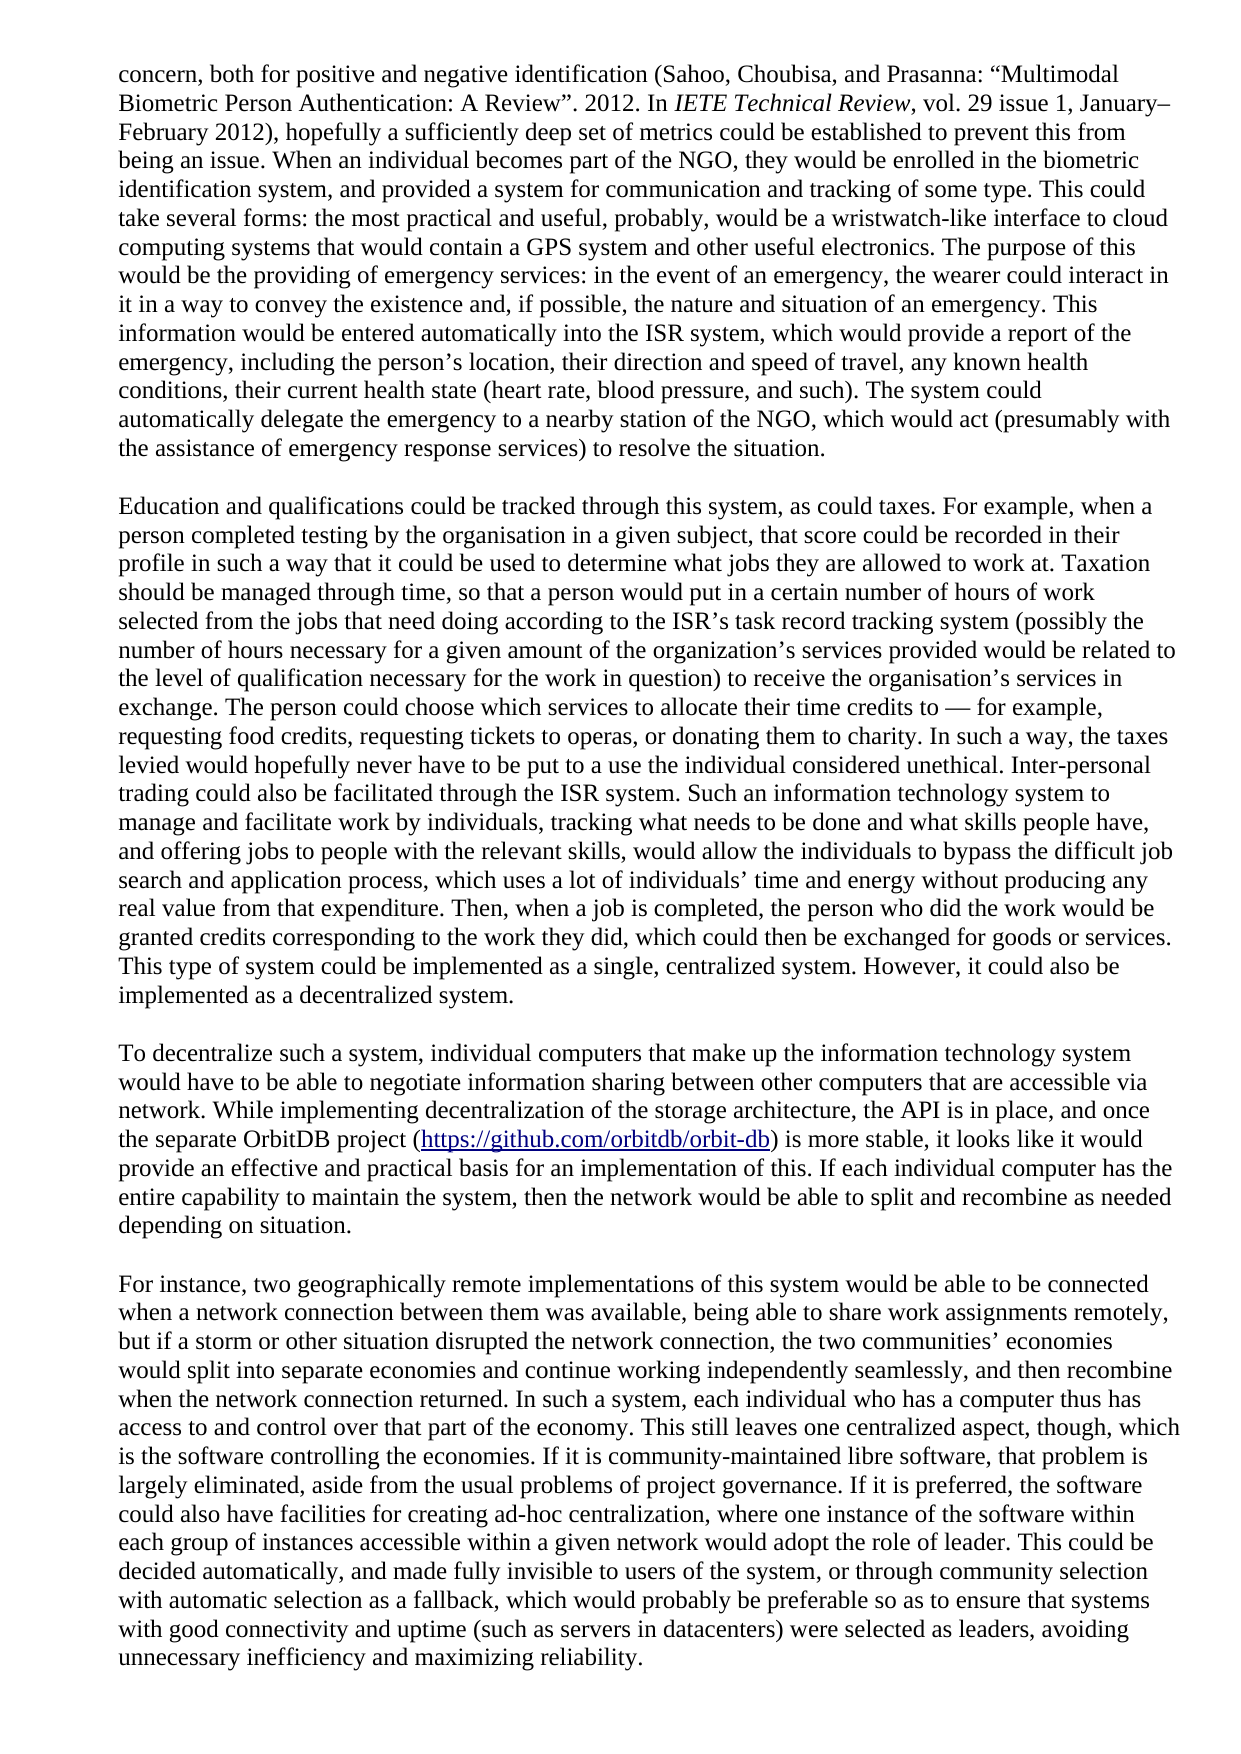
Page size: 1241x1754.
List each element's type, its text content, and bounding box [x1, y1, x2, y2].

text For instance, two geographically remote implementations of this system would be able to be connected when a network connection between them was available, being able to share work assignments remotely, but if a storm or other situation disrupted the network connection, the two communities’ economies would split into separate economies and continue working independently seamlessly, and then recombine when the network connection returned. In such a system, each individual who has a computer thus has access to and control over that part of the economy. This still leaves one centralized aspect, though, which is the software controlling the economies. If it is community-maintained libre software, that problem is largely eliminated, aside from the usual problems of project governance. If it is preferred, the software could also have facilities for creating ad-hoc centralization, where one instance of the software within each group of instances accessible within a given network would adopt the role of leader. This could be decided automatically, and made fully invisible to users of the system, or through community selection with automatic selection as a fallback, which would probably be preferable so as to ensure that systems with good connectivity and uptime (such as servers in datacenters) were selected as leaders, avoiding unnecessary inefficiency and maximizing reliability. [118, 1269, 1181, 1671]
text To decentralize such a system, individual computers that make up the information technology system would have to be able to negotiate information sharing between other computers that are accessible via network. While implementing decentralization of the storage architecture, the API is in place, and once the separate OrbitDB project (https://github.com/orbitdb/orbit-db) is more stable, it looks like it would provide an effective and practical basis for an implementation of this. If each individual computer has the entire capability to maintain the system, then the network would be able to split and recombine as needed depending on situation. [118, 1038, 1181, 1239]
text Education and qualifications could be tracked through this system, as could taxes. For example, when a person completed testing by the organisation in a given subject, that score could be recorded in their profile in such a way that it could be used to determine what jobs they are allowed to work at. Taxation should be managed through time, so that a person would put in a certain number of hours of work selected from the jobs that need doing according to the ISR’s task record tracking system (possibly the number of hours necessary for a given amount of the organization’s services provided would be related to the level of qualification necessary for the work in question) to receive the organisation’s services in exchange. The person could choose which services to allocate their time credits to — for example, requesting food credits, requesting tickets to operas, or donating them to charity. In such a way, the taxes levied would hopefully never have to be put to a use the individual considered unethical. Inter-personal trading could also be facilitated through the ISR system. Such an information technology system to manage and facilitate work by individuals, tracking what needs to be done and what skills people have, and offering jobs to people with the relevant skills, would allow the individuals to bypass the difficult job search and application process, which uses a lot of individuals’ time and energy without producing any real value from that expenditure. Then, when a job is completed, the person who did the work would be granted credits corresponding to the work they did, which could then be exchanged for goods or services. This type of system could be implemented as a single, centralized system. However, it could also be implemented as a decentralized system. [118, 491, 1181, 1008]
text concern, both for positive and negative identification (Sahoo, Choubisa, and Prasanna: “Multimodal Biometric Person Authentication: A Review”. 2012. In IETE Technical Review, vol. 29 issue 1, January–February 2012), hopefully a sufficiently deep set of metrics could be established to prevent this from being an issue. When an individual becomes part of the NGO, they would be enrolled in the biometric identification system, and provided a system for communication and tracking of some type. This could take several forms: the most practical and useful, probably, would be a wristwatch-like interface to cloud computing systems that would contain a GPS system and other useful electronics. The purpose of this would be the providing of emergency services: in the event of an emergency, the wearer could interact in it in a way to convey the existence and, if possible, the nature and situation of an emergency. This information would be entered automatically into the ISR system, which would provide a report of the emergency, including the person’s location, their direction and speed of travel, any known health conditions, their current health state (heart rate, blood pressure, and such). The system could automatically delegate the emergency to a nearby station of the NGO, which would act (presumably with the assistance of emergency response services) to resolve the situation. [118, 59, 1181, 462]
